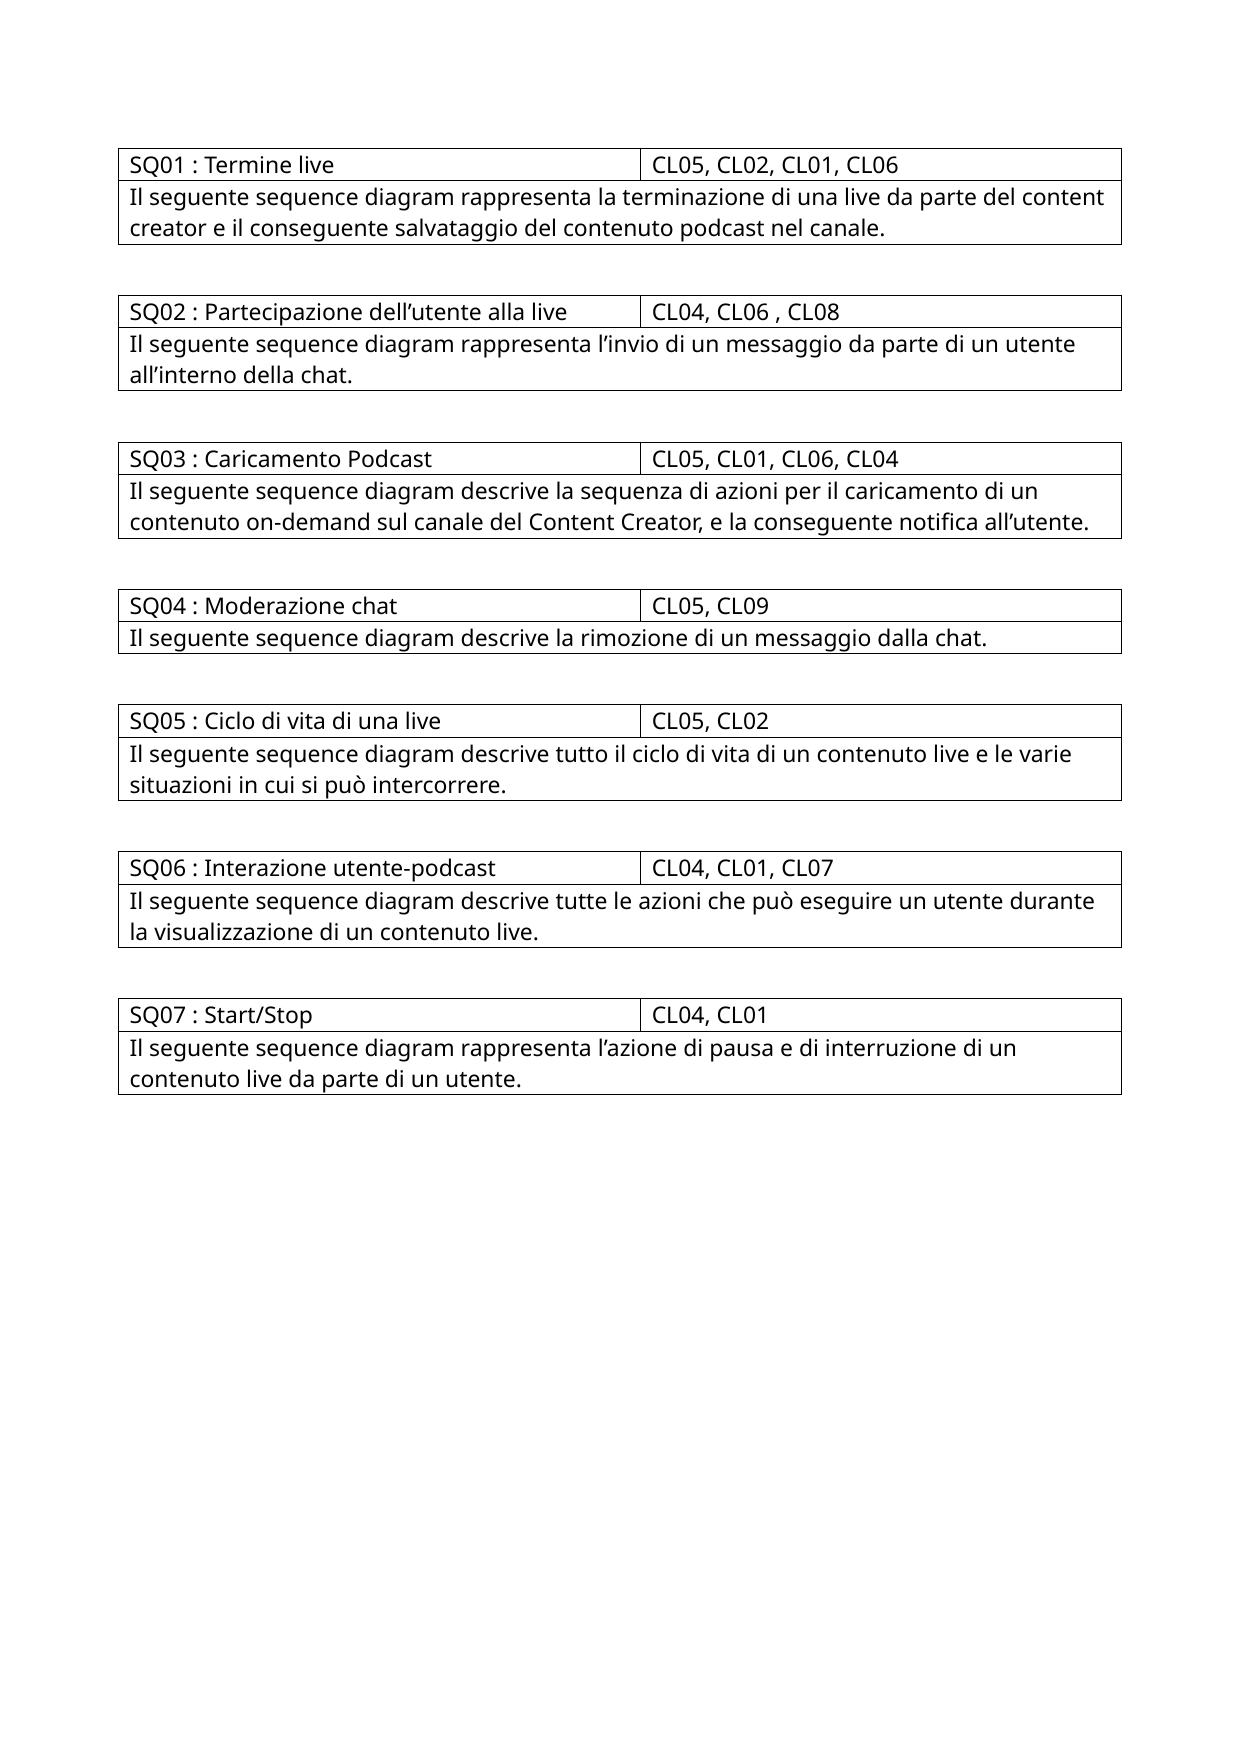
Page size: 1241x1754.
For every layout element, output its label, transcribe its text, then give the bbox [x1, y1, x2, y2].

table_header CL04, CL06 , CL08 [641, 296, 1121, 327]
table_header CL05, CL09 [641, 590, 1121, 621]
table_header SQ06 : Interazione utente-podcast [119, 852, 640, 883]
table_cell Il seguente sequence diagram descrive la rimozione di un messaggio dalla chat. [119, 622, 1121, 653]
table_header CL05, CL02, CL01, CL06 [641, 149, 1121, 180]
table_cell Il seguente sequence diagram rappresenta l’invio di un messaggio da parte di un utente all’interno della chat. [119, 328, 1121, 390]
table_header SQ01 : Termine live [119, 149, 640, 180]
table_header CL04, CL01, CL07 [641, 852, 1121, 883]
table_cell Il seguente sequence diagram descrive la sequenza di azioni per il caricamento di un contenuto on-demand sul canale del Content Creator, e la conseguente notifica all’utente. [119, 475, 1121, 537]
table_header SQ05 : Ciclo di vita di una live [119, 705, 640, 737]
table_header SQ07 : Start/Stop [119, 999, 640, 1031]
table_header SQ03 : Caricamento Podcast [119, 443, 640, 474]
table_header SQ02 : Partecipazione dell’utente alla live [119, 296, 640, 327]
table_cell Il seguente sequence diagram rappresenta l’azione di pausa e di interruzione di un contenuto live da parte di un utente. [119, 1032, 1121, 1094]
table_header CL04, CL01 [641, 999, 1121, 1031]
table_header SQ04 : Moderazione chat [119, 590, 640, 621]
table_header CL05, CL01, CL06, CL04 [641, 443, 1121, 474]
table_header CL05, CL02 [641, 705, 1121, 737]
table_cell Il seguente sequence diagram rappresenta la terminazione di una live da parte del content creator e il conseguente salvataggio del contenuto podcast nel canale. [119, 181, 1121, 243]
table_cell Il seguente sequence diagram descrive tutto il ciclo di vita di un contenuto live e le varie situazioni in cui si può intercorrere. [119, 738, 1121, 800]
table_cell Il seguente sequence diagram descrive tutte le azioni che può eseguire un utente durante la visualizzazione di un contenuto live. [119, 885, 1121, 947]
